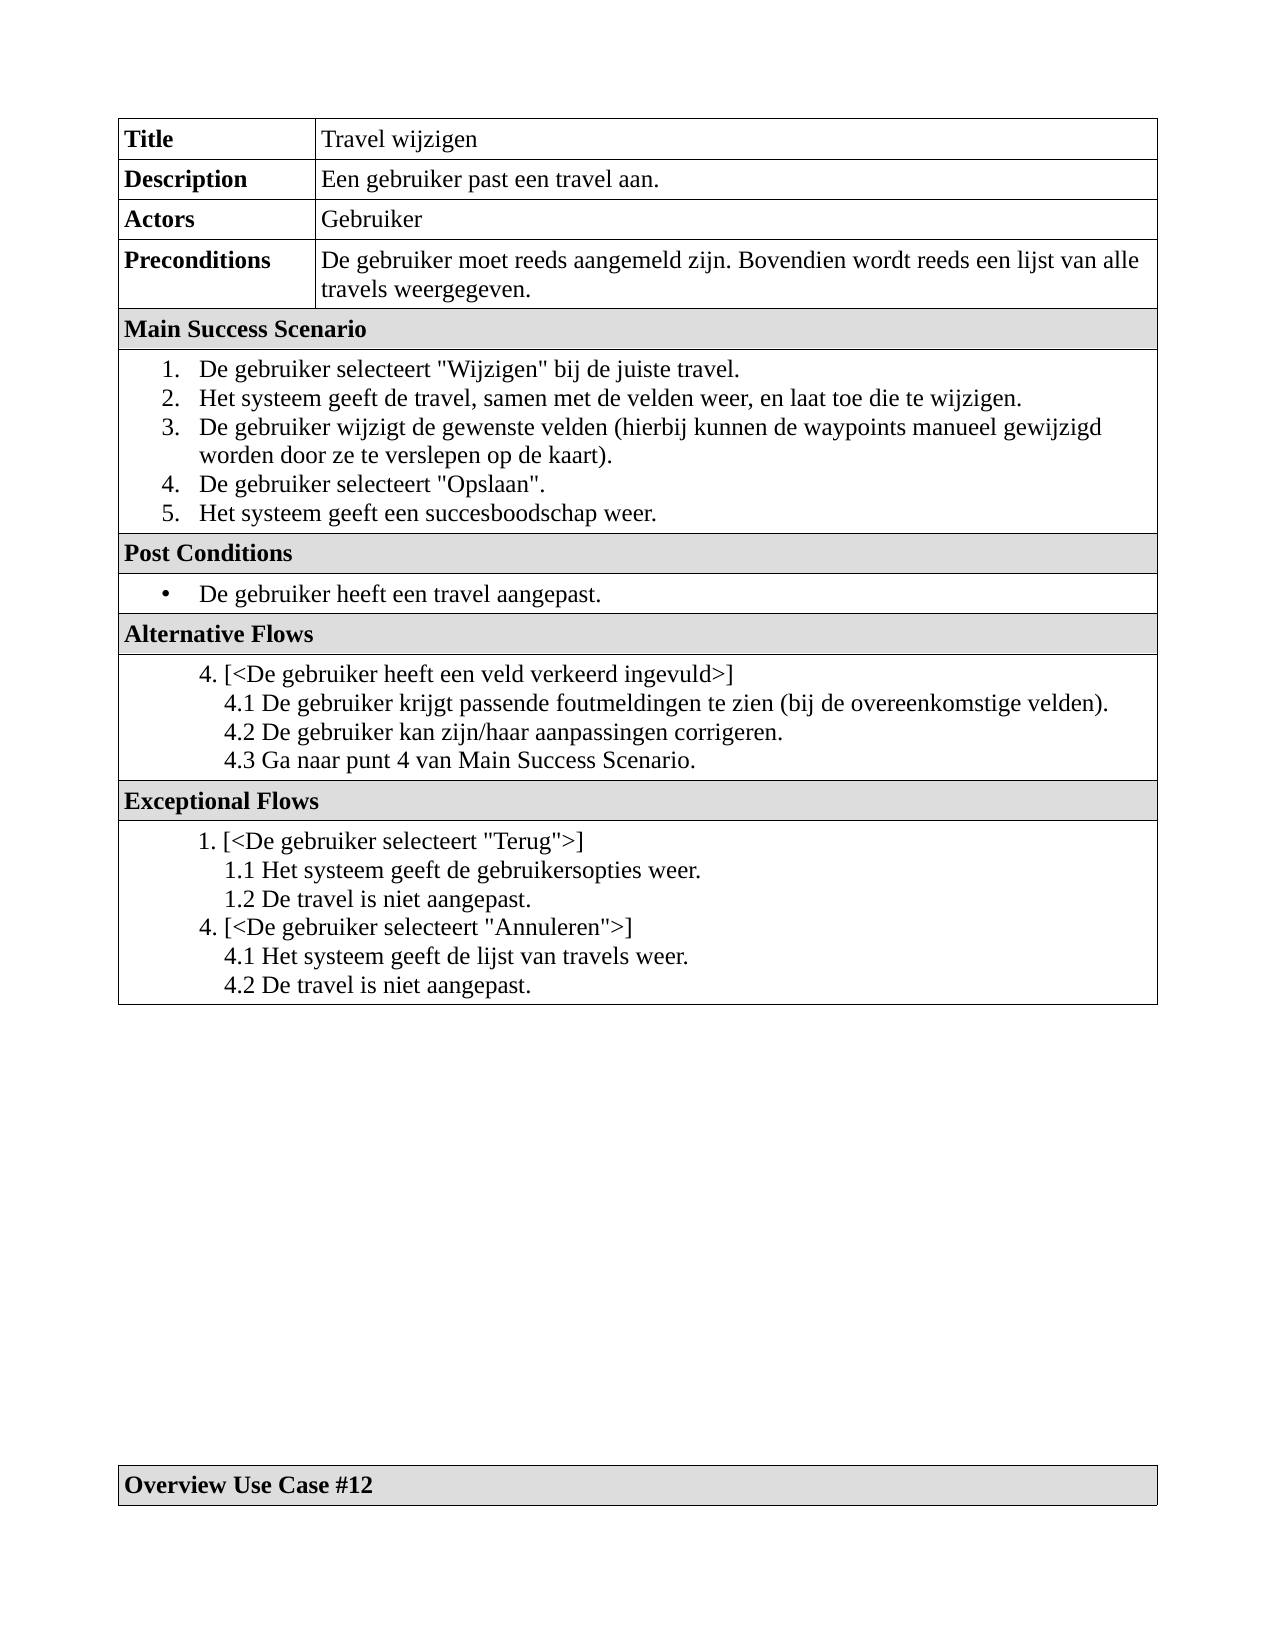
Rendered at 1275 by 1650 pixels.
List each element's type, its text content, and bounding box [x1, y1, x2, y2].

table_cell Preconditions [119, 240, 315, 308]
table_cell Gebruiker [316, 200, 1157, 239]
table_cell Actors [119, 200, 315, 239]
table_cell Title [119, 119, 315, 158]
table_cell Een gebruiker past een travel aan. [316, 160, 1157, 199]
table_cell Travel wijzigen [316, 119, 1157, 158]
table_cell De gebruiker moet reeds aangemeld zijn. Bovendien wordt reeds een lijst van alle travels weergegeven. [316, 240, 1157, 308]
table_cell Main Success Scenario [119, 309, 1157, 348]
table_cell Exceptional Flows [119, 781, 1157, 820]
table_cell Post Conditions [119, 534, 1157, 573]
table_cell De gebruiker heeft een travel aangepast. [119, 574, 1157, 613]
table_header Overview Use Case #12 [119, 1466, 1157, 1505]
table_cell Description [119, 160, 315, 199]
table_cell De gebruiker selecteert "Wijzigen" bij de juiste travel. Het systeem geeft de travel, samen met de velden weer, en laat toe die te wijzigen. De gebruiker wijzigt de gewenste velden (hierbij kunnen de waypoints manueel gewijzigd worden door ze te verslepen op de kaart). De gebruiker selecteert "Opslaan". Het systeem geeft een succesboodschap weer. [119, 350, 1157, 532]
table_cell 1. [<De gebruiker selecteert "Terug">] 1.1 Het systeem geeft de gebruikersopties weer. 1.2 De travel is niet aangepast. 4. [<De gebruiker selecteert "Annuleren">] 4.1 Het systeem geeft de lijst van travels weer. 4.2 De travel is niet aangepast. [119, 821, 1157, 1004]
table_cell Alternative Flows [119, 614, 1157, 653]
table_cell 4. [<De gebruiker heeft een veld verkeerd ingevuld>] 4.1 De gebruiker krijgt passende foutmeldingen te zien (bij de overeenkomstige velden). 4.2 De gebruiker kan zijn/haar aanpassingen corrigeren. 4.3 Ga naar punt 4 van Main Success Scenario. [119, 655, 1157, 780]
